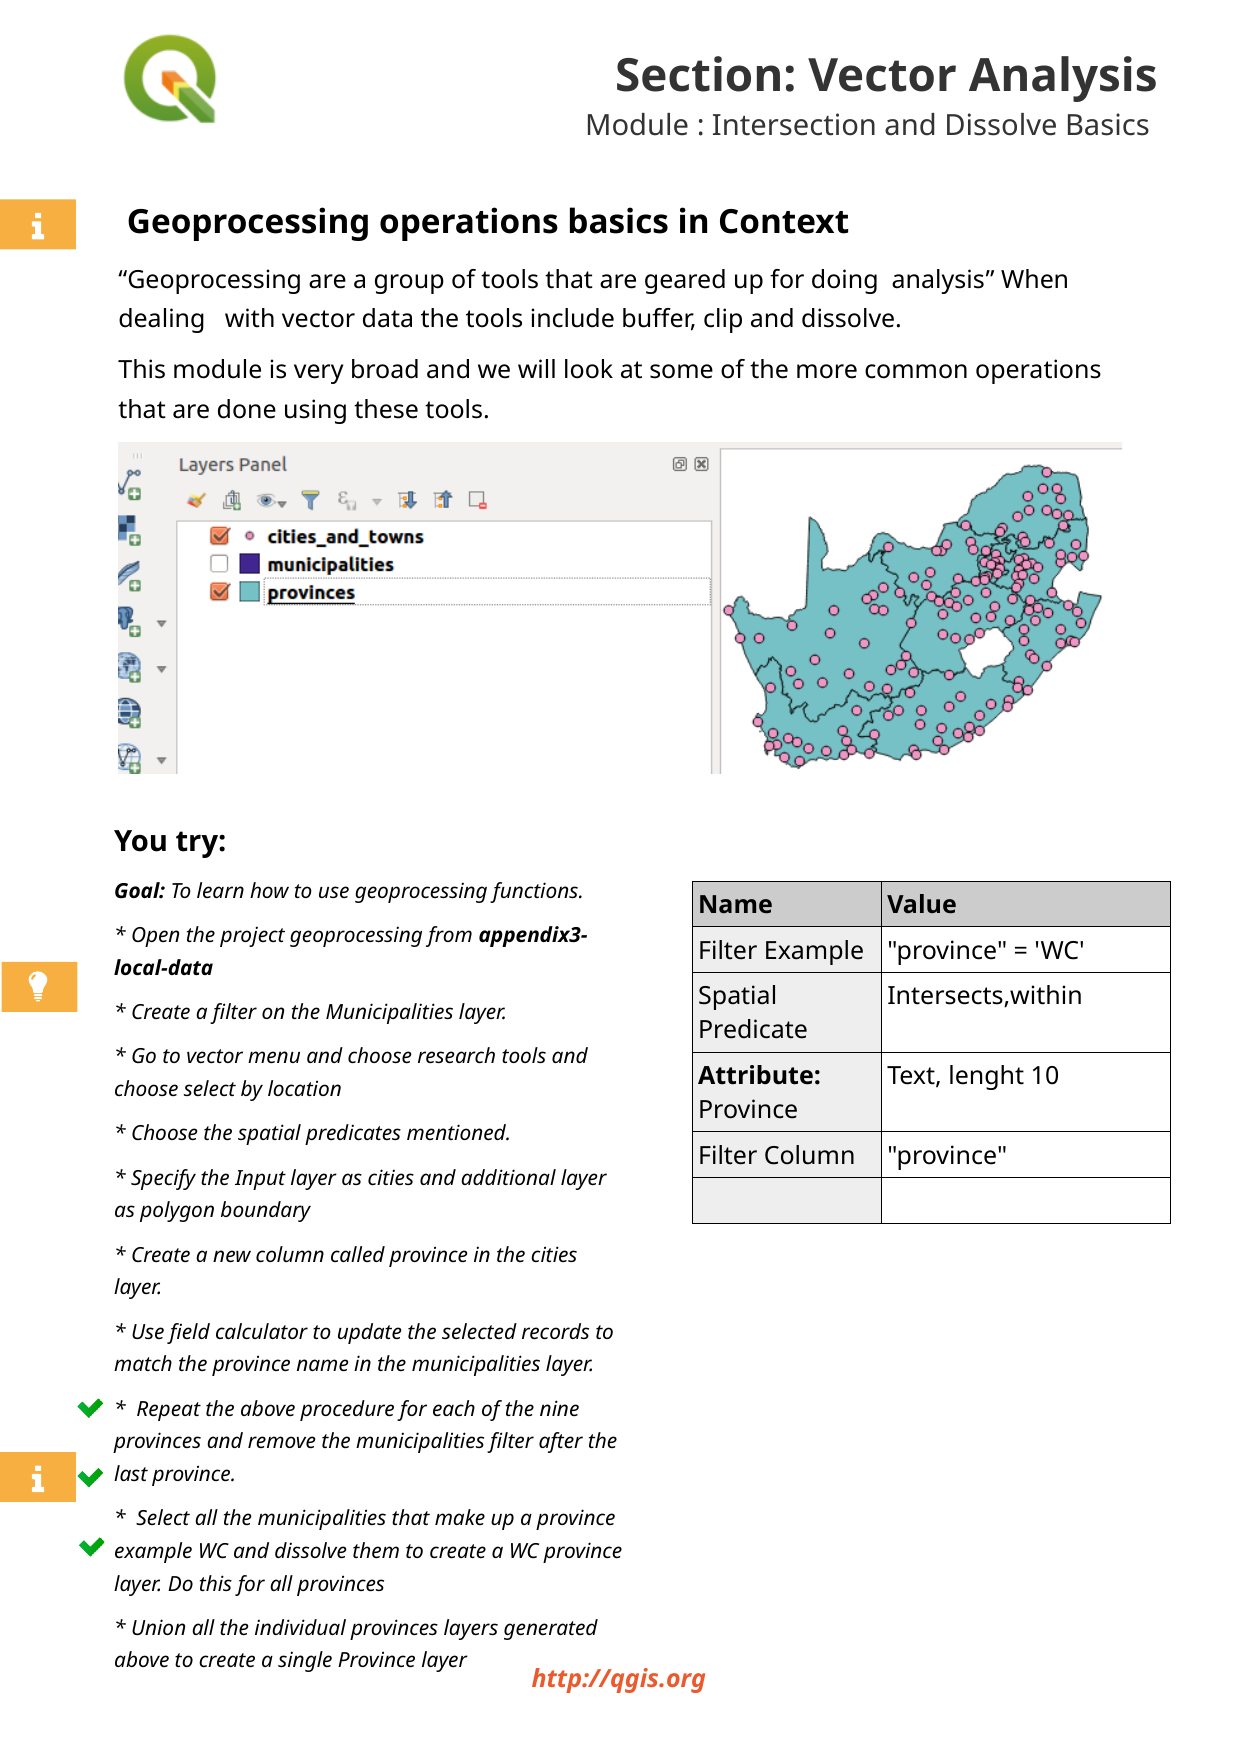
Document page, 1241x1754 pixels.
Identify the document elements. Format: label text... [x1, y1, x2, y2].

table_cell Spatial Predicate [693, 973, 881, 1052]
table_cell Attribute: Province [693, 1053, 881, 1131]
table_header Name [693, 882, 881, 926]
subtitle Geoprocessing operations basics in Context [118, 198, 1122, 243]
table_cell "province" = 'WC' [882, 927, 1170, 972]
picture [118, 442, 1123, 774]
text “Geoprocessing are a group of tools that are geared up for doing analysis” When dealing with vector data the tools include buffer, clip and dissolve. [118, 262, 1122, 335]
table_cell [693, 1178, 881, 1223]
table_cell "province" [882, 1132, 1170, 1177]
picture [122, 31, 218, 127]
table_cell Filter Example [693, 927, 881, 972]
table_cell Text, lenght 10 [882, 1053, 1170, 1131]
table_cell Filter Column [693, 1132, 881, 1177]
table_cell [882, 1178, 1170, 1223]
text This module is very broad and we will look at some of the more common operations that are done using these tools. [118, 352, 1122, 425]
table_cell Intersects,within [882, 973, 1170, 1052]
table_header Value [882, 882, 1170, 926]
